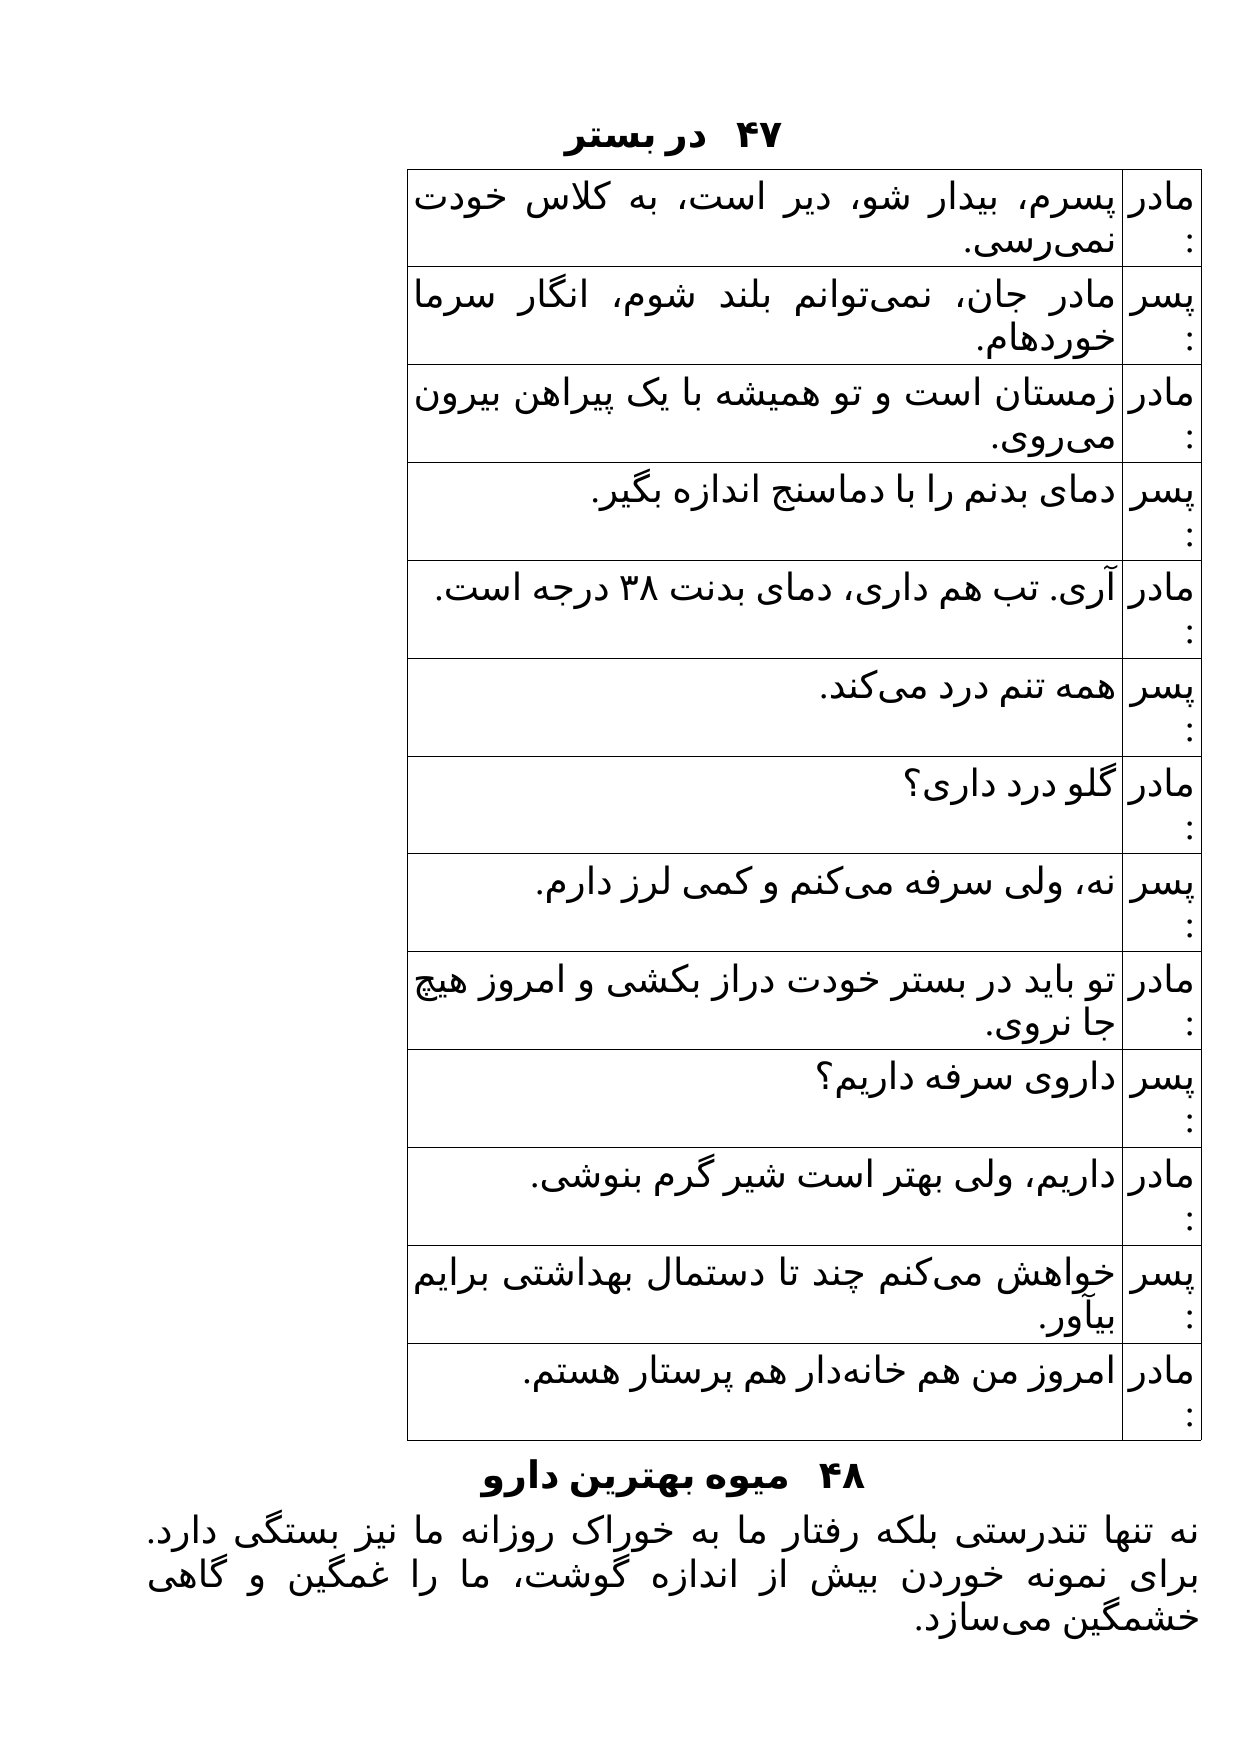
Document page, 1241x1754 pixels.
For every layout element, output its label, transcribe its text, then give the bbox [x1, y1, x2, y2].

subtitle میوه بهترین دارو [146, 1453, 1201, 1496]
table_cell پسر: [1123, 1050, 1201, 1147]
table_cell آری. تب هم داری، دمای بدنت ۳۸ درجه است. [408, 561, 1122, 658]
table_cell پسر: [1123, 267, 1201, 364]
table_cell داریم، ولی بهتر است شیر گرم بنوشی. [408, 1148, 1122, 1244]
table_cell تو باید در بستر خودت دراز بکشی و امروز هیچ جا نروی. [408, 952, 1122, 1049]
table_cell زمستان است و تو همیشه با یک پیراهن بیرون می‌روی. [408, 365, 1122, 462]
table_cell همه تنم درد می‌کند. [408, 659, 1122, 756]
table_cell مادر: [1123, 1344, 1201, 1440]
table_cell پسر: [1123, 463, 1201, 560]
table_cell گلو درد داری؟ [408, 757, 1122, 853]
table_cell پسر: [1123, 1246, 1201, 1342]
table_header مادر: [1123, 170, 1201, 266]
subtitle در بستر [146, 112, 1201, 156]
table_cell داروی سرفه داریم؟ [408, 1050, 1122, 1147]
table_cell مادر: [1123, 365, 1201, 462]
table_cell پسر: [1123, 659, 1201, 756]
table_cell دمای بدنم را با دماسنج اندازه بگیر. [408, 463, 1122, 560]
text نه تنها تندرستی بلکه رفتار ما به خوراک روزانه ما نیز بستگی دارد. برای نمونه خوردن بیش از اندازه گوشت، ما را غمگین و گاهی خشمگین می‌سازد. [146, 1509, 1201, 1638]
table_cell مادر جان، نمی‌توانم بلند شوم، انگار سرما خوردهام. [408, 267, 1122, 364]
table_cell مادر: [1123, 952, 1201, 1049]
table_cell پسر: [1123, 854, 1201, 951]
table_cell مادر: [1123, 757, 1201, 853]
table_header پسرم، بیدار شو، دیر است، به کلاس خودت نمی‌رسی. [408, 170, 1122, 266]
table_cell نه، ولی سرفه می‌کنم و کمی لرز دارم. [408, 854, 1122, 951]
table_cell مادر: [1123, 1148, 1201, 1244]
table_cell امروز من هم خانه‌دار هم پرستار هستم. [408, 1344, 1122, 1440]
table_cell مادر: [1123, 561, 1201, 658]
table_cell خواهش می‌کنم چند تا دستمال بهداشتی برایم بیآور. [408, 1246, 1122, 1342]
